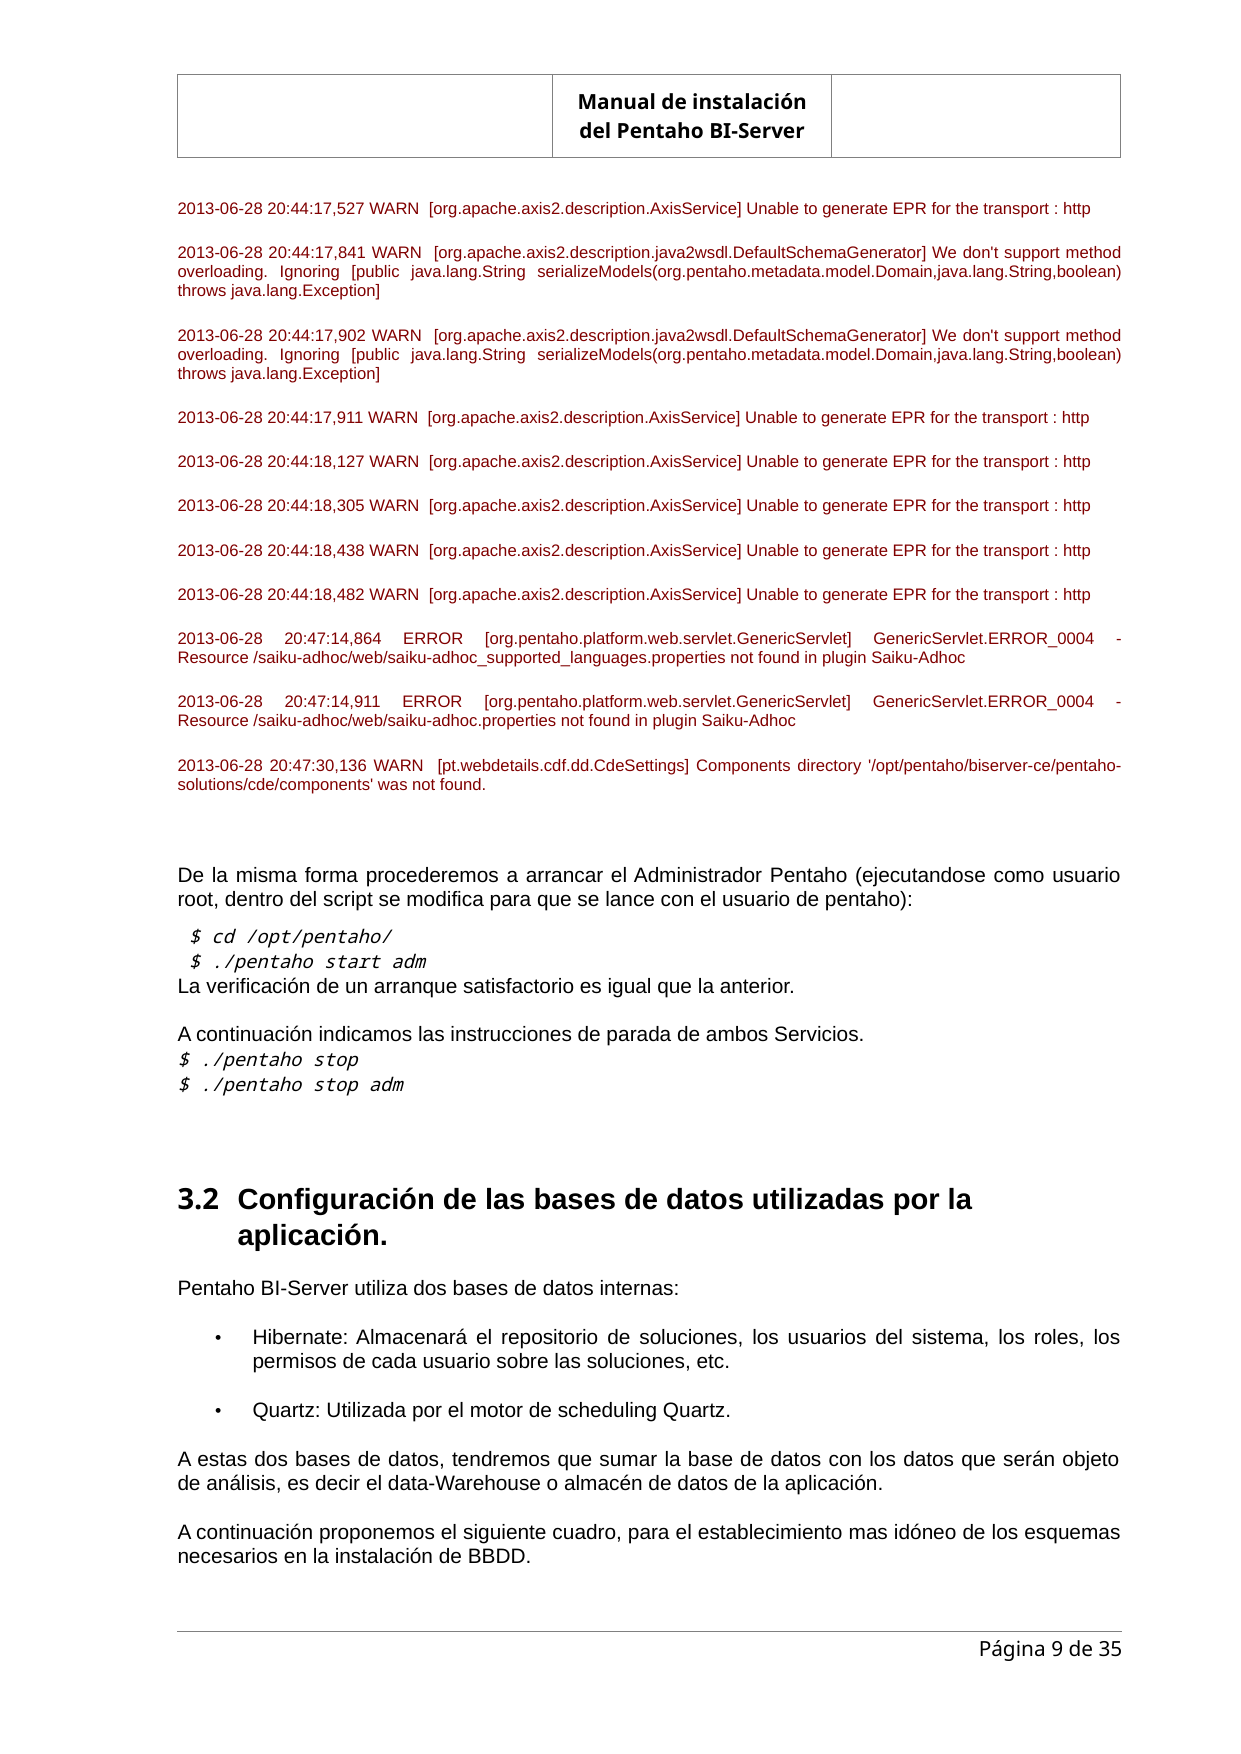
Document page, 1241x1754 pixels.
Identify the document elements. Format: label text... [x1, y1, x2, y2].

text 2013-06-28 20:44:17,841 WARN [org.apache.axis2.description.java2wsdl.DefaultSchemaGenerator] We don't support method overloading. Ignoring [public java.lang.String serializeModels(org.pentaho.metadata.model.Domain,java.lang.String,boolean) throws java.lang.Exception] [177, 243, 1122, 300]
text 2013-06-28 20:44:18,438 WARN [org.apache.axis2.description.AxisService] Unable to generate EPR for the transport : http [177, 540, 1122, 559]
text 2013-06-28 20:47:14,864 ERROR [org.pentaho.platform.web.servlet.GenericServlet] GenericServlet.ERROR_0004 - Resource /saiku-adhoc/web/saiku-adhoc_supported_languages.properties not found in plugin Saiku-Adhoc [177, 629, 1122, 667]
text 2013-06-28 20:47:30,136 WARN [pt.webdetails.cdf.dd.CdeSettings] Components directory '/opt/pentaho/biserver-ce/pentaho-solutions/cde/components' was not found. [177, 755, 1122, 794]
text $ ./pentaho stop adm [177, 1072, 1122, 1097]
text 2013-06-28 20:44:18,482 WARN [org.apache.axis2.description.AxisService] Unable to generate EPR for the transport : http [177, 584, 1122, 604]
list Hibernate: Almacenará el repositorio de soluciones, los usuarios del sistema, los roles, los permisos de cada usuario sobre las soluciones, etc. [215, 1325, 1122, 1373]
text $ ./pentaho start adm [177, 949, 1122, 974]
text De la misma forma procederemos a arrancar el Administrador Pentaho (ejecutandose como usuario root, dentro del script se modifica para que se lance con el usuario de pentaho): [177, 863, 1122, 911]
text La verificación de un arranque satisfactorio es igual que la anterior. [177, 974, 1122, 998]
text A estas dos bases de datos, tendremos que sumar la base de datos con los datos que serán objeto de análisis, es decir el data-Warehouse o almacén de datos de la aplicación. [177, 1447, 1122, 1495]
text $ cd /opt/pentaho/ [177, 923, 1122, 949]
text $ ./pentaho stop [177, 1046, 1122, 1072]
text 2013-06-28 20:44:17,527 WARN [org.apache.axis2.description.AxisService] Unable to generate EPR for the transport : http [177, 199, 1122, 218]
text A continuación proponemos el siguiente cuadro, para el establecimiento mas idóneo de los esquemas necesarios en la instalación de BBDD. [177, 1520, 1122, 1568]
text Pentaho BI-Server utiliza dos bases de datos internas: [177, 1276, 1122, 1300]
text 2013-06-28 20:47:14,911 ERROR [org.pentaho.platform.web.servlet.GenericServlet] GenericServlet.ERROR_0004 - Resource /saiku-adhoc/web/saiku-adhoc.properties not found in plugin Saiku-Adhoc [177, 692, 1122, 730]
text 2013-06-28 20:44:17,911 WARN [org.apache.axis2.description.AxisService] Unable to generate EPR for the transport : http [177, 408, 1122, 427]
text 2013-06-28 20:44:17,902 WARN [org.apache.axis2.description.java2wsdl.DefaultSchemaGenerator] We don't support method overloading. Ignoring [public java.lang.String serializeModels(org.pentaho.metadata.model.Domain,java.lang.String,boolean) throws java.lang.Exception] [177, 325, 1122, 383]
text 2013-06-28 20:44:18,305 WARN [org.apache.axis2.description.AxisService] Unable to generate EPR for the transport : http [177, 496, 1122, 515]
text 2013-06-28 20:44:18,127 WARN [org.apache.axis2.description.AxisService] Unable to generate EPR for the transport : http [177, 452, 1122, 471]
list Quartz: Utilizada por el motor de scheduling Quartz. [215, 1398, 1122, 1422]
subtitle Configuración de las bases de datos utilizadas por la aplicación. [177, 1178, 1122, 1251]
text A continuación indicamos las instrucciones de parada de ambos Servicios. [177, 1022, 1122, 1046]
